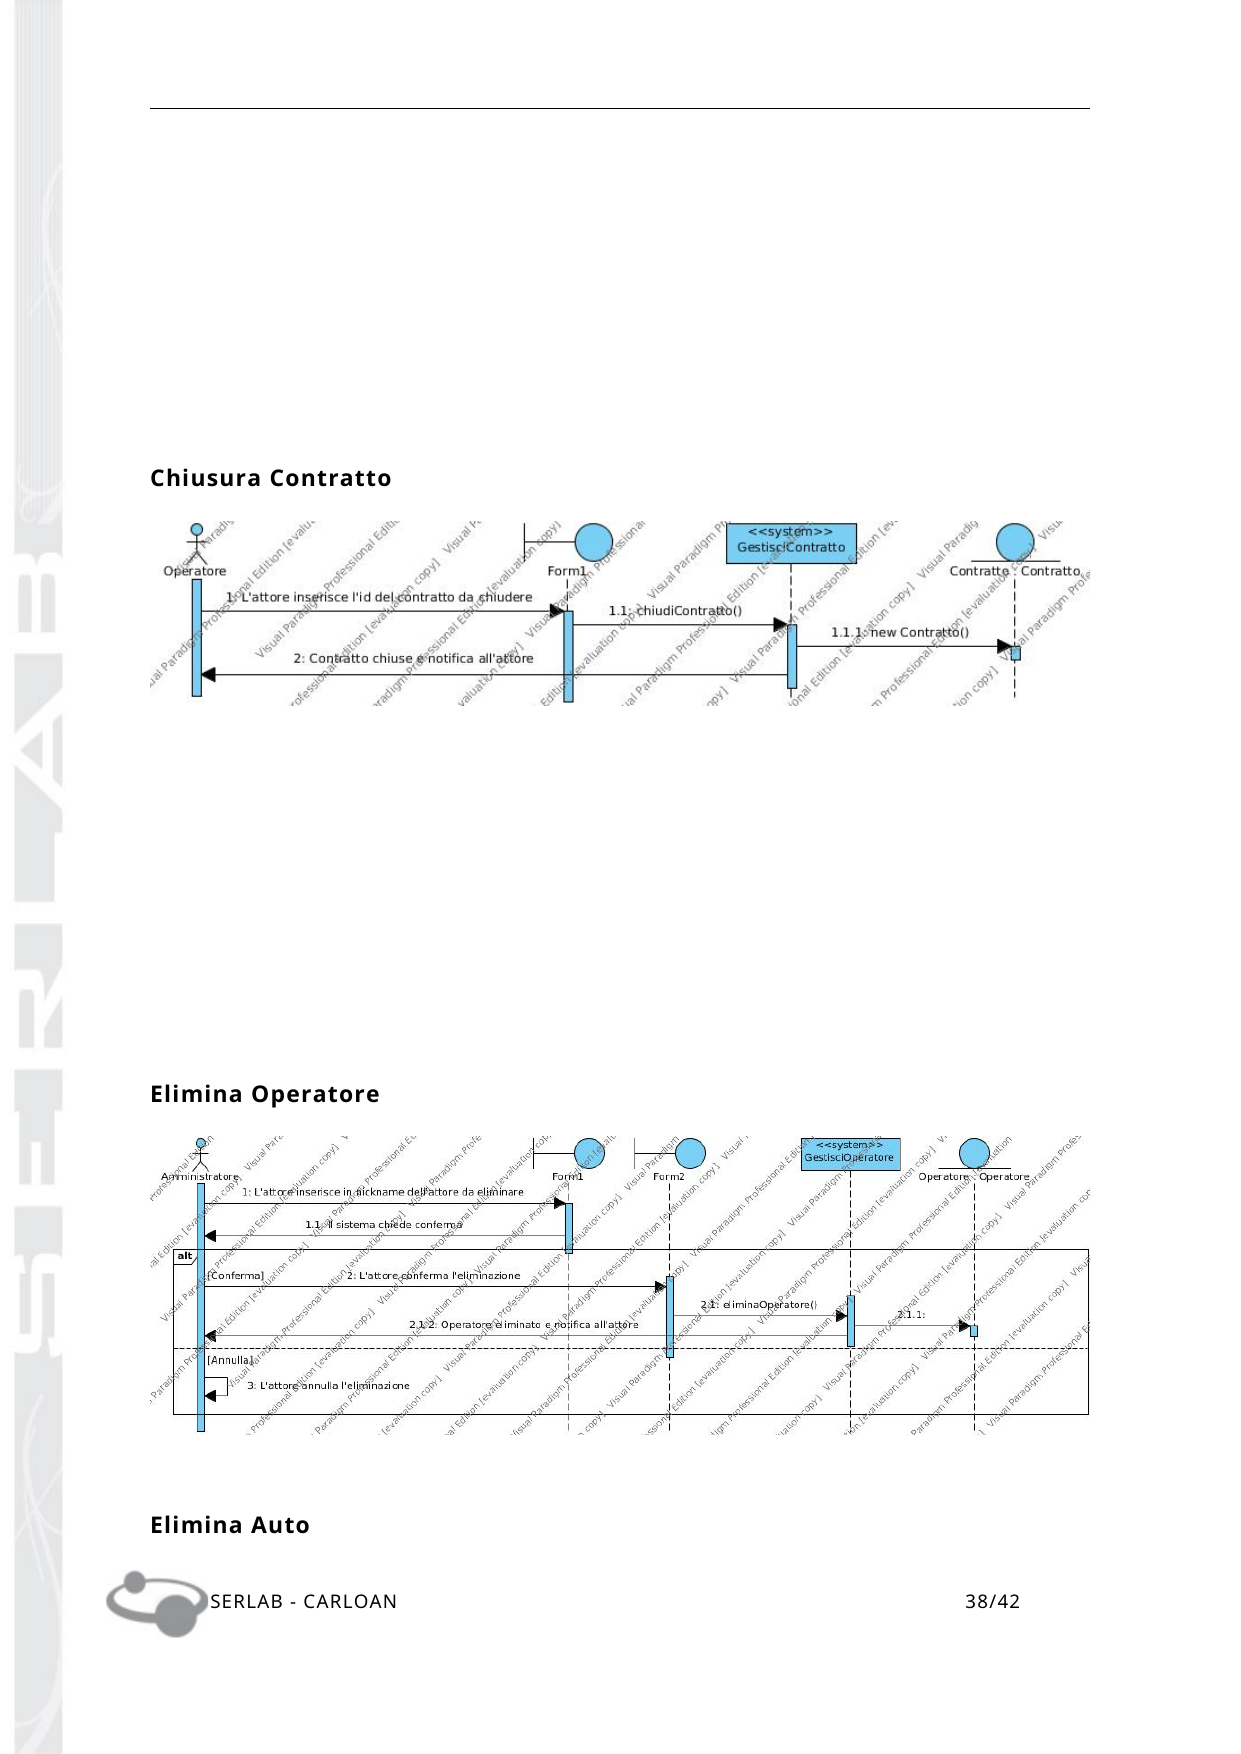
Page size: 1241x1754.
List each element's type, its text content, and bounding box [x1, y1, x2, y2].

text Elimina Auto [150, 1509, 1090, 1541]
picture [94, 1570, 209, 1641]
picture [0, 0, 71, 1754]
text Elimina Operatore [150, 1077, 1090, 1109]
picture [150, 1136, 1091, 1435]
picture [150, 521, 1091, 706]
text Chiusura Contratto [150, 462, 1090, 493]
